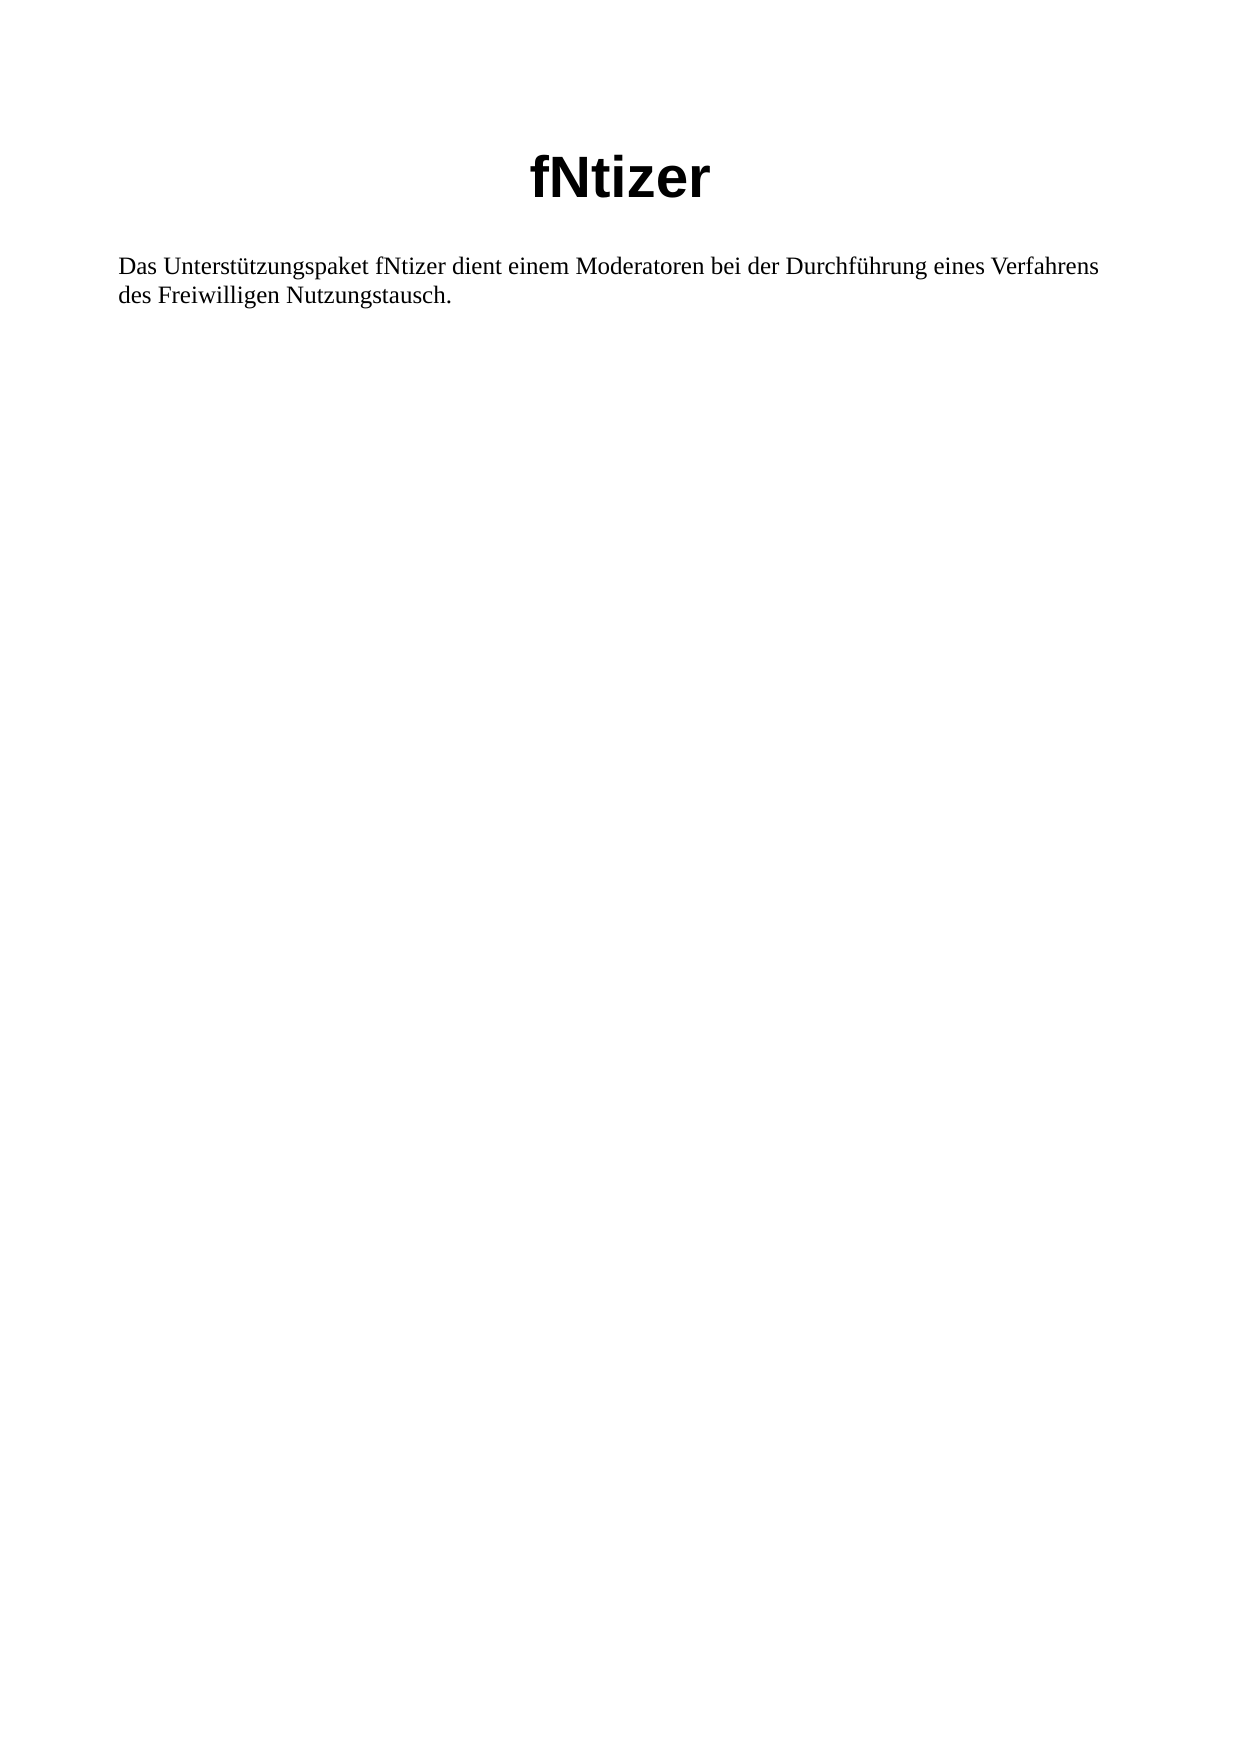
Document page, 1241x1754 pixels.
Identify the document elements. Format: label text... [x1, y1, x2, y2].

text Das Unterstützungspaket fNtizer dient einem Moderatoren bei der Durchführung eines Verfahrens des Freiwilligen Nutzungstausch. [118, 251, 1122, 309]
title fNtizer [118, 143, 1122, 210]
